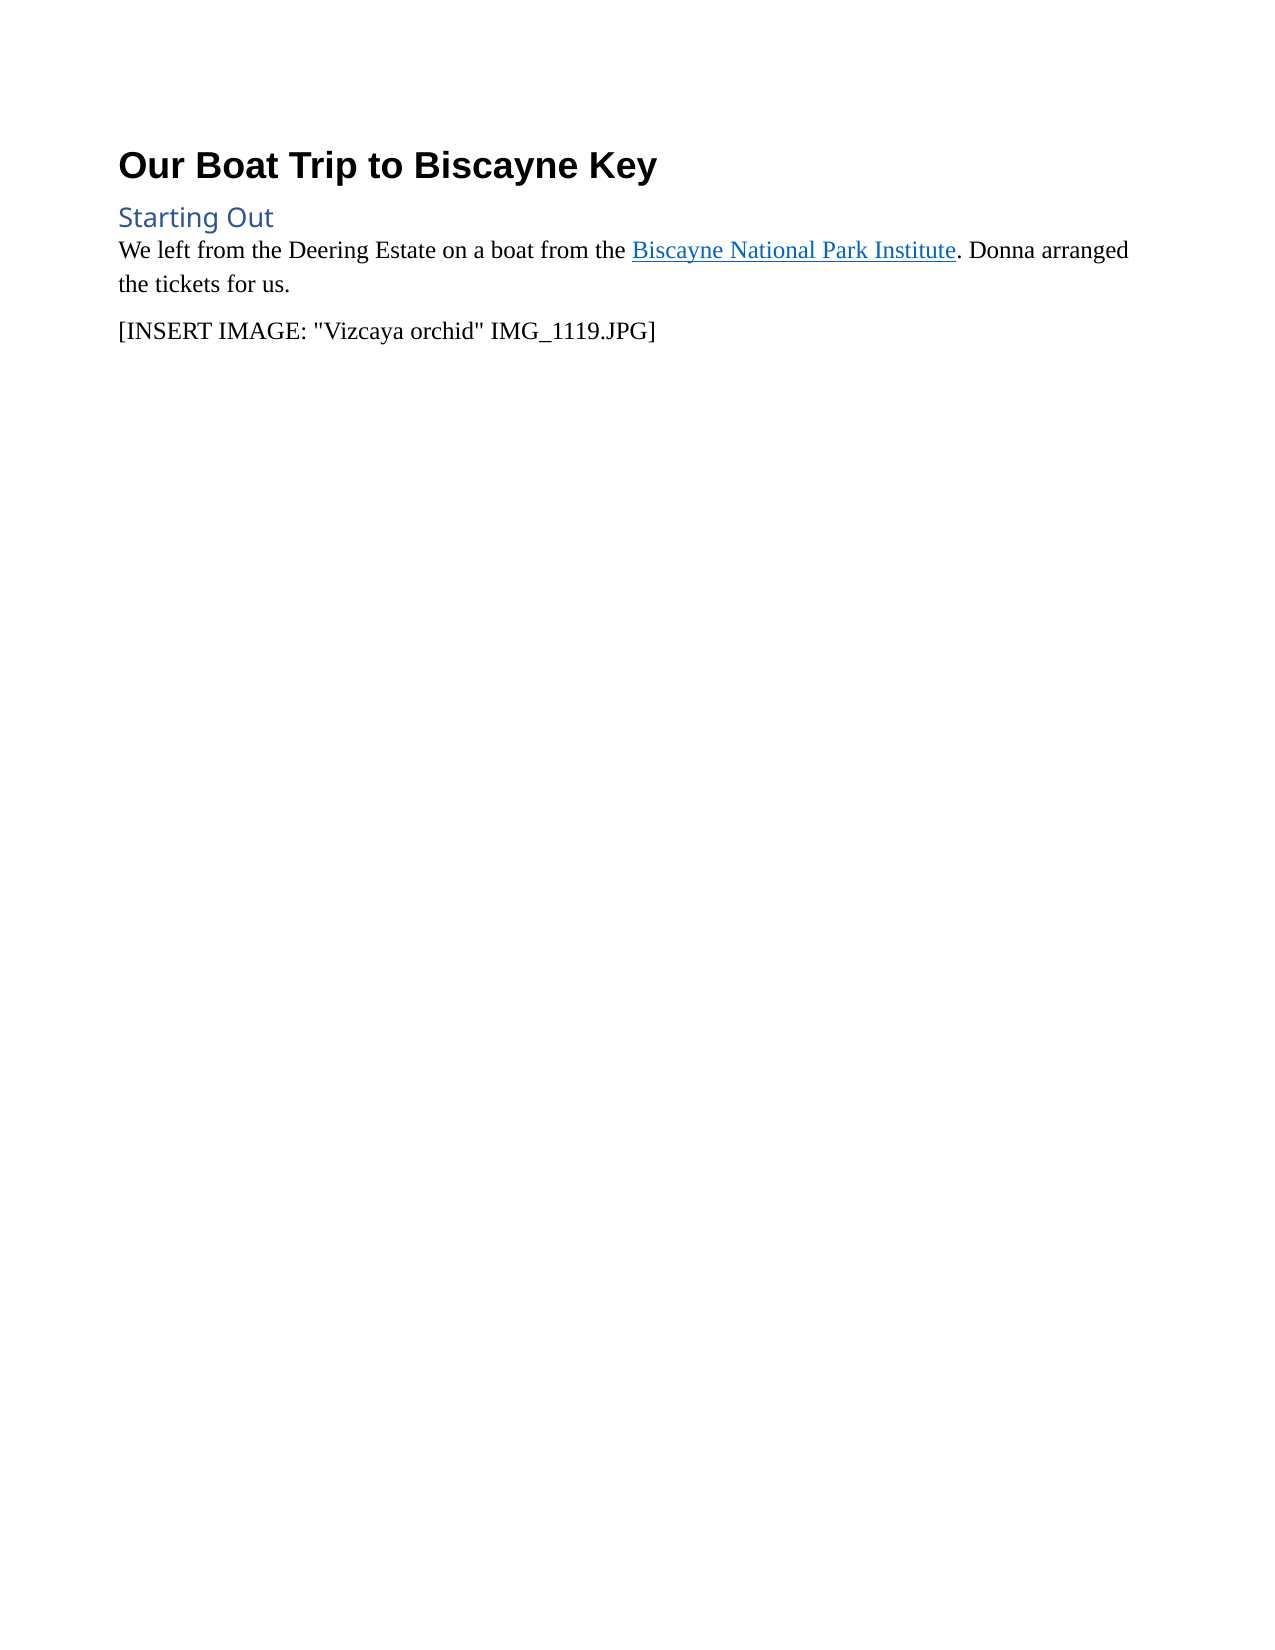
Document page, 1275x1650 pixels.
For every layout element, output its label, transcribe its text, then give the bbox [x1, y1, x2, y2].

subtitle Our Boat Trip to Biscayne Key [118, 143, 1157, 186]
text [INSERT IMAGE: "Vizcaya orchid" IMG_1119.JPG] [118, 316, 1157, 345]
subtitle Starting Out [118, 199, 1157, 236]
text We left from the Deering Estate on a boat from the Biscayne National Park Institute. Donna arranged the tickets for us. [118, 236, 1157, 297]
